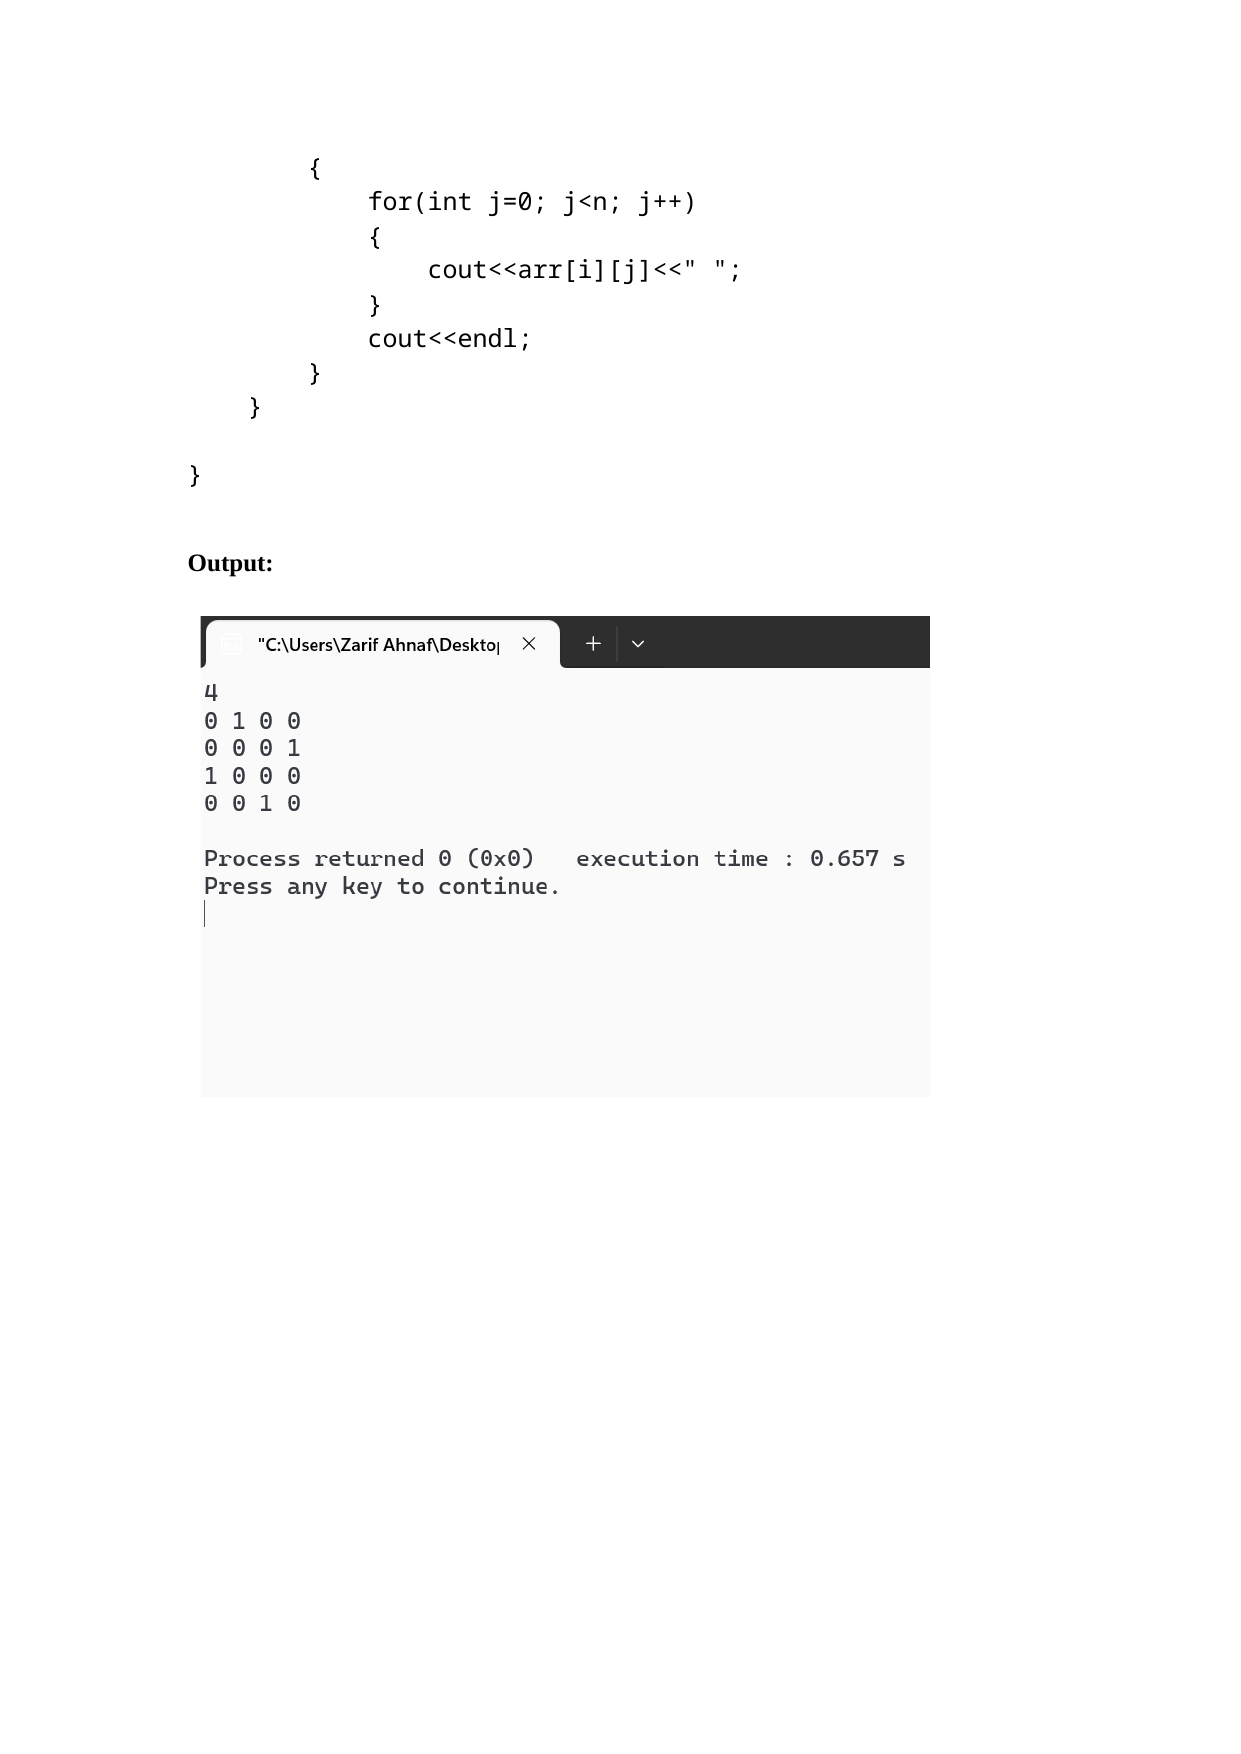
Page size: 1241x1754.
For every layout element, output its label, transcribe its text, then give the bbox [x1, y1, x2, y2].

text { [187, 218, 1053, 252]
text Output: [187, 548, 1053, 577]
text } [187, 457, 1053, 491]
text cout<<endl; [187, 320, 1053, 354]
text for(int j=0; j<n; j++) [187, 184, 1053, 218]
picture [200, 616, 930, 1097]
text } [187, 388, 1053, 422]
text cout<<arr[i][j]<<" "; [187, 252, 1053, 286]
text { [187, 150, 1053, 184]
text } [187, 286, 1053, 320]
text } [187, 354, 1053, 388]
